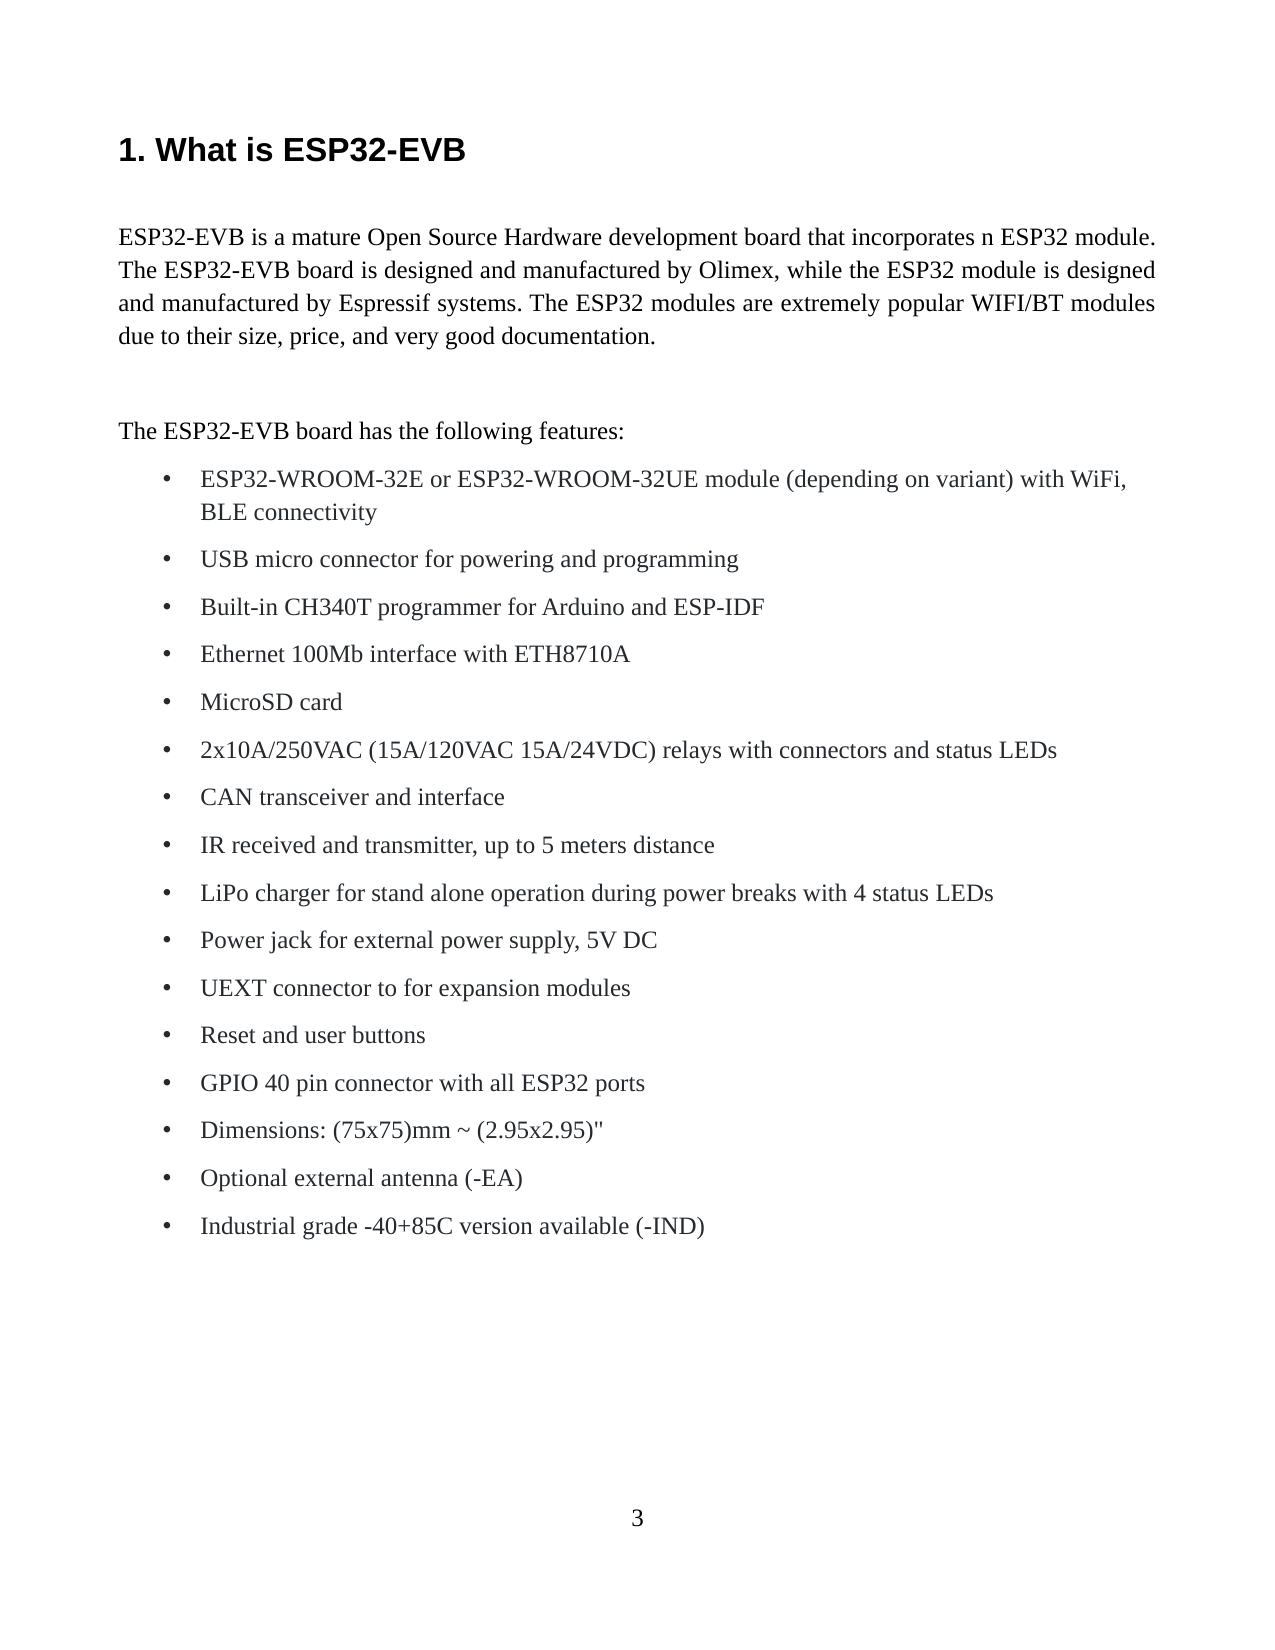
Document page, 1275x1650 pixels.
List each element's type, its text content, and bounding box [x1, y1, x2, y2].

list 2x10A/250VAC (15A/120VAC 15A/24VDC) relays with connectors and status LEDs [163, 735, 1157, 763]
list GPIO 40 pin connector with all ESP32 ports [163, 1068, 1157, 1097]
text ESP32-EVB is a mature Open Source Hardware development board that incorporates n ESP32 module. The ESP32-EVB board is designed and manufactured by Olimex, while the ESP32 module is designed and manufactured by Espressif systems. The ESP32 modules are extremely popular WIFI/BT modules due to their size, price, and very good documentation. [118, 222, 1157, 350]
list Dimensions: (75x75)mm ~ (2.95x2.95)" [163, 1116, 1157, 1144]
list Power jack for external power supply, 5V DC [163, 925, 1157, 954]
subtitle 1. What is ESP32-EVB [118, 130, 1157, 168]
list CAN transceiver and interface [163, 782, 1157, 811]
list Reset and user buttons [163, 1020, 1157, 1049]
list Ethernet 100Mb interface with ETH8710A [163, 639, 1157, 668]
list Industrial grade -40+85C version available (-IND) [163, 1211, 1157, 1239]
list Built-in CH340T programmer for Arduino and ESP-IDF [163, 592, 1157, 621]
list ESP32-WROOM-32E or ESP32-WROOM-32UE module (depending on variant) with WiFi, BLE connectivity [163, 464, 1157, 526]
list USB micro connector for powering and programming [163, 544, 1157, 573]
list UEXT connector to for expansion modules [163, 973, 1157, 1002]
list LiPo charger for stand alone operation during power breaks with 4 status LEDs [163, 878, 1157, 906]
text The ESP32-EVB board has the following features: [118, 416, 1157, 445]
list IR received and transmitter, up to 5 meters distance [163, 830, 1157, 859]
list Optional external antenna (-EA) [163, 1163, 1157, 1192]
list MicroSD card [163, 687, 1157, 716]
